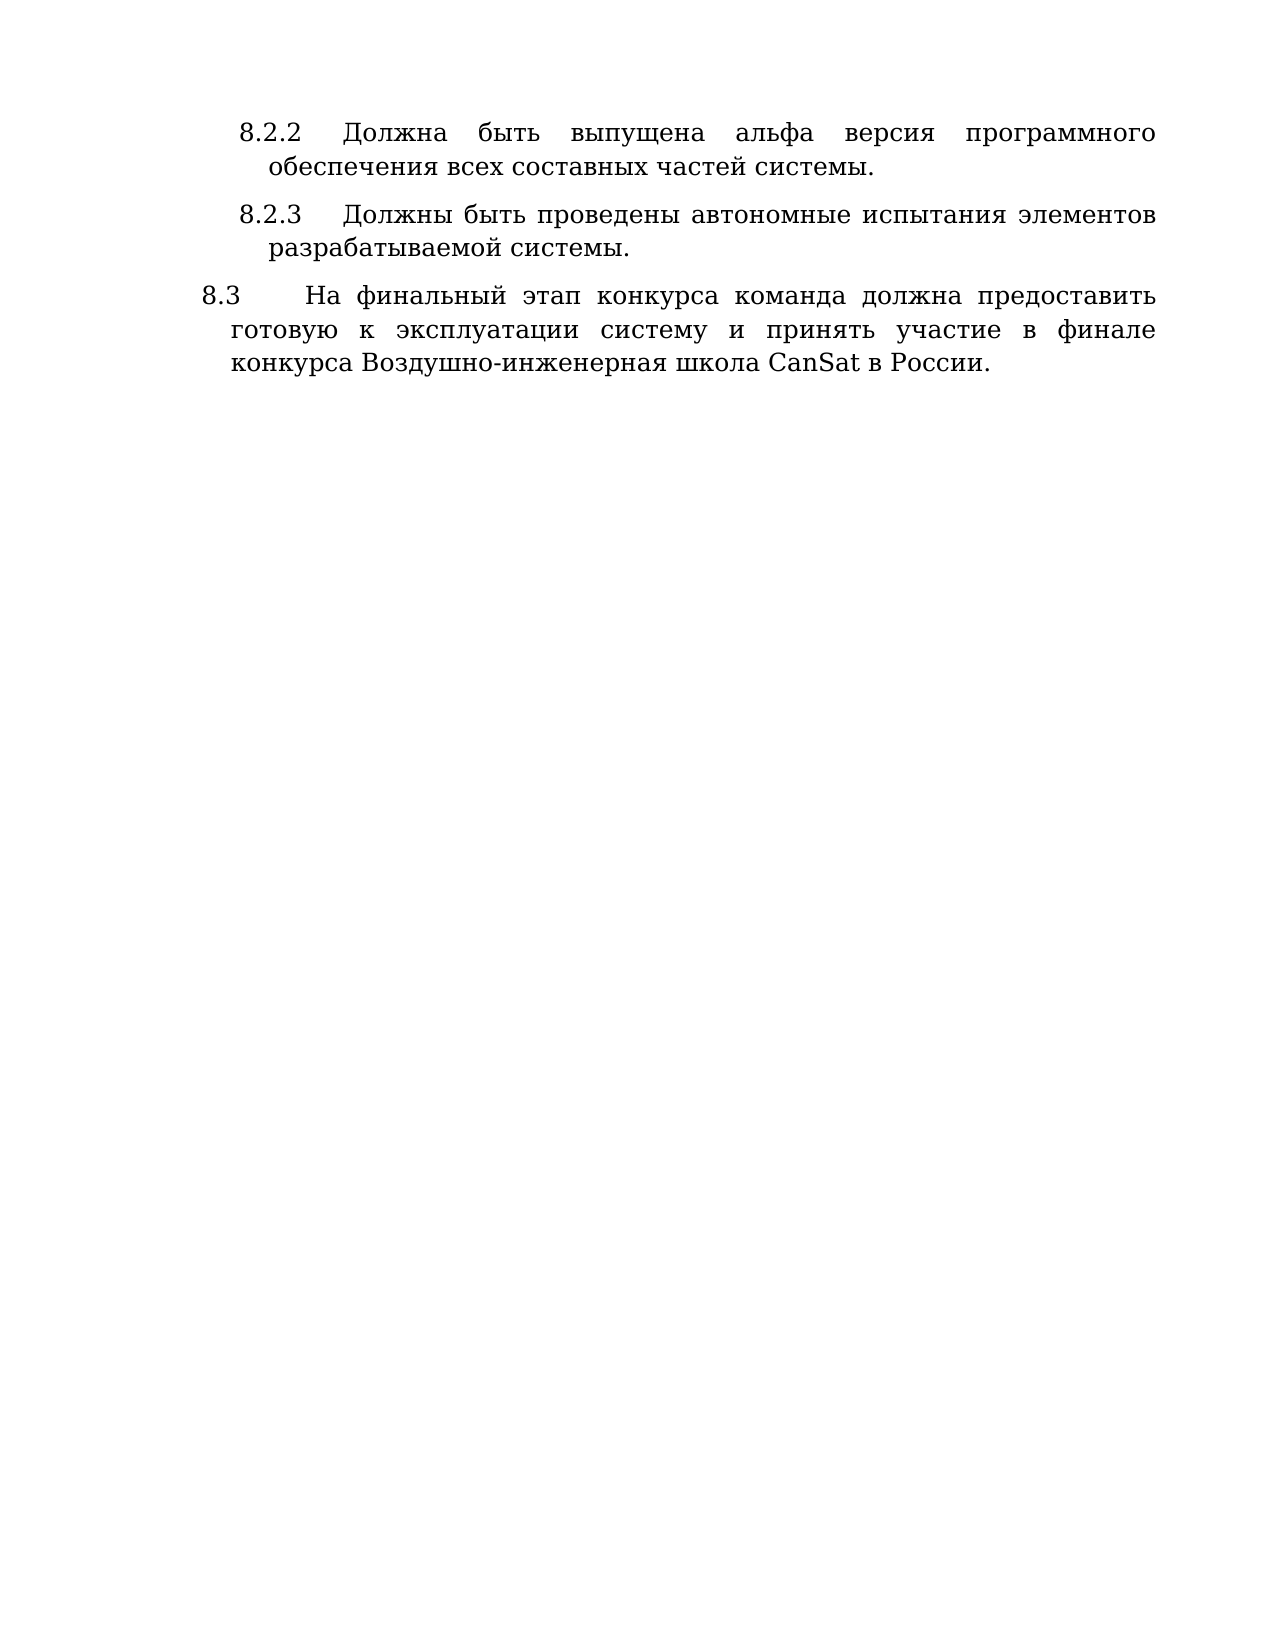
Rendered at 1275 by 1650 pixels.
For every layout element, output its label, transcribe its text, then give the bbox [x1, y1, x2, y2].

list На финальный этап конкурса команда должна предоставить готовую к эксплуатации систему и принять участие в финале конкурса Воздушно-инженерная школа CanSat в России. [193, 281, 1157, 378]
list Должна быть выпущена альфа версия программного обеспечения всех составных частей системы. [231, 118, 1157, 181]
list Должны быть проведены автономные испытания элементов разрабатываемой системы. [231, 200, 1157, 262]
